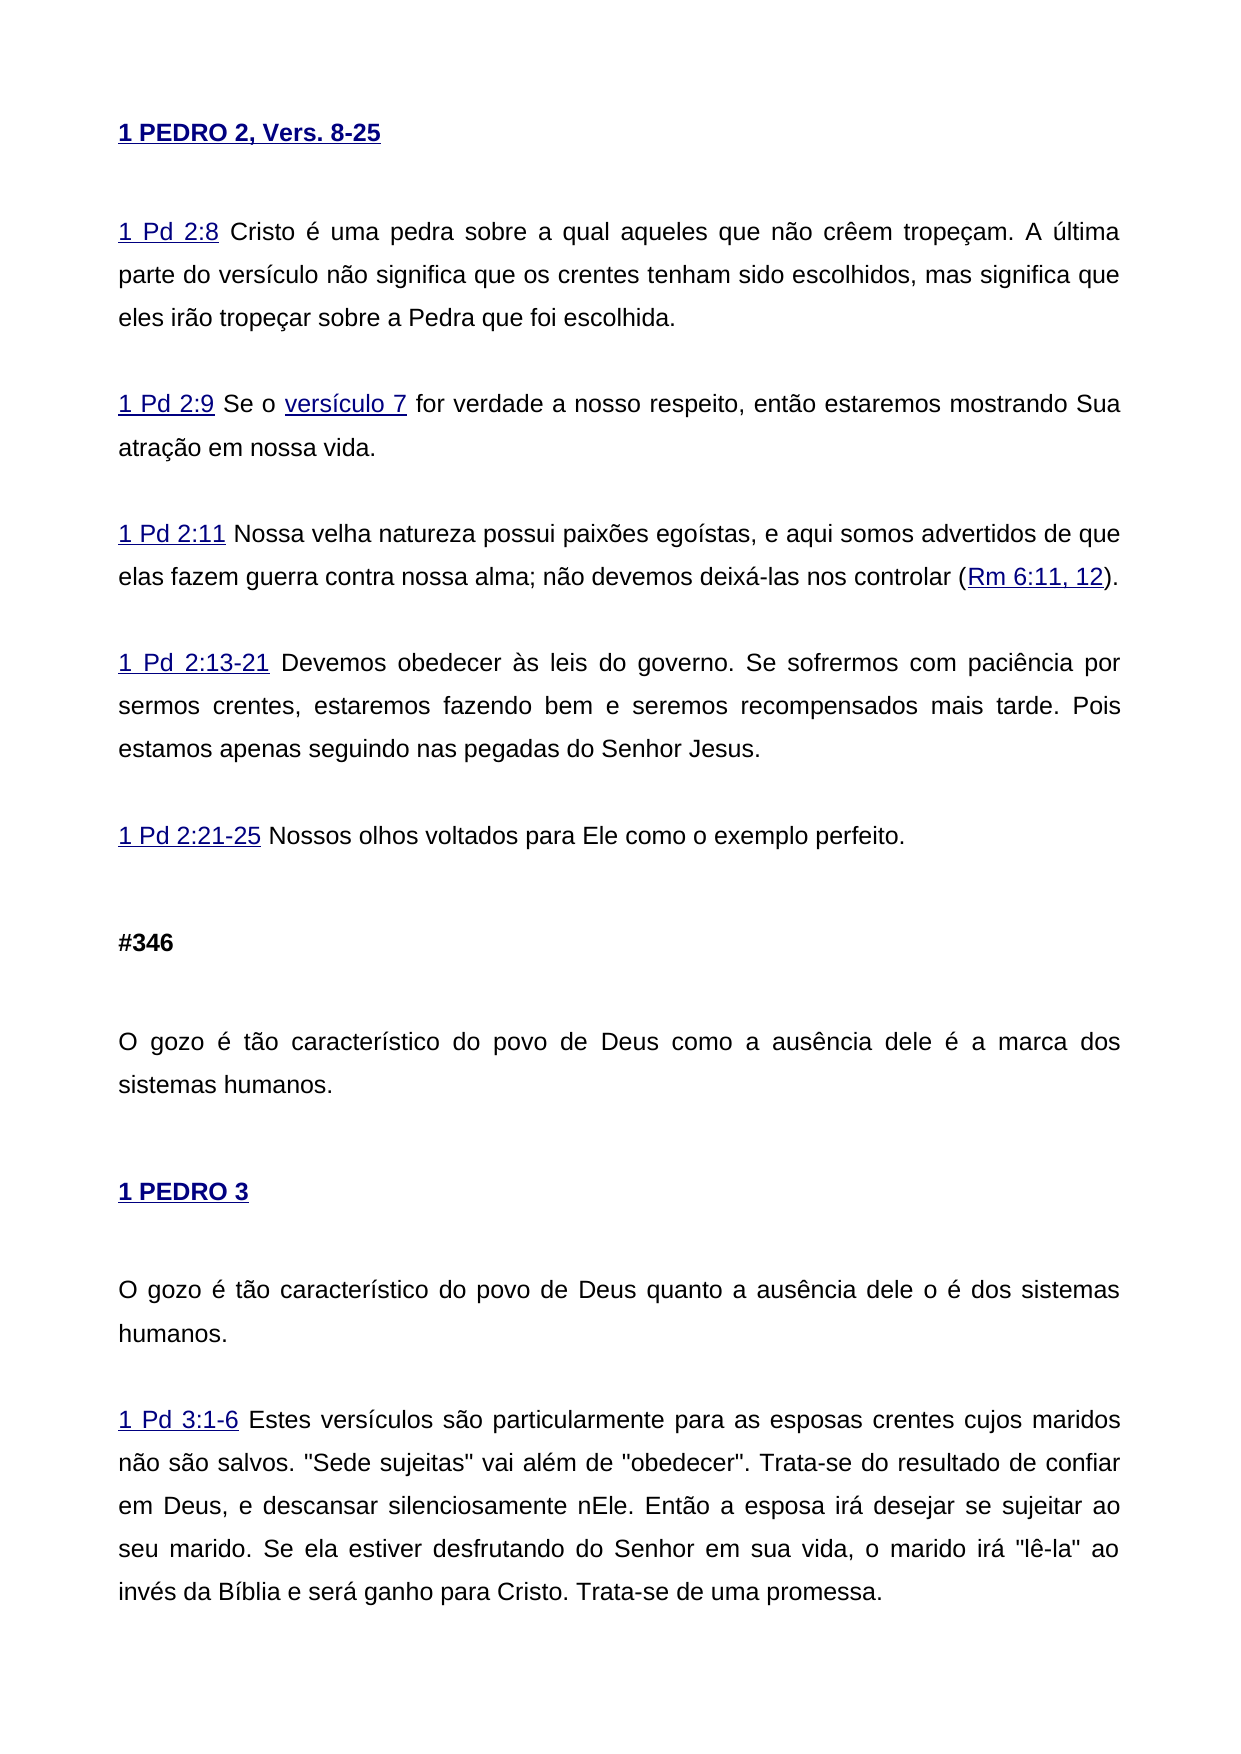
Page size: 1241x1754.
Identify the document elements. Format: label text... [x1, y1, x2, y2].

subtitle #346 [118, 928, 1122, 956]
text 1 Pd 2:9 Se o versículo 7 for verdade a nosso respeito, então estaremos mostrando Sua atração em nossa vida. [118, 389, 1122, 461]
text 1 Pd 2:11 Nossa velha natureza possui paixões egoístas, e aqui somos advertidos de que elas fazem guerra contra nossa alma; não devemos deixá-las nos controlar (Rm 6:11, 12). [118, 519, 1122, 591]
text 1 Pd 2:21-25 Nossos olhos voltados para Ele como o exemplo perfeito. [118, 821, 1122, 849]
text O gozo é tão característico do povo de Deus quanto a ausência dele o é dos sistemas humanos. [118, 1275, 1122, 1347]
text 1 Pd 3:1-6 Estes versículos são particularmente para as esposas crentes cujos maridos não são salvos. "Sede sujeitas" vai além de "obedecer". Trata-se do resultado de confiar em Deus, e descansar silenciosamente nEle. Então a esposa irá desejar se sujeitar ao seu marido. Se ela estiver desfrutando do Senhor em sua vida, o marido irá "lê-la" ao invés da Bíblia e será ganho para Cristo. Trata-se de uma promessa. [118, 1405, 1122, 1606]
text O gozo é tão característico do povo de Deus como a ausência dele é a marca dos sistemas humanos. [118, 1026, 1122, 1098]
text 1 Pd 2:8 Cristo é uma pedra sobre a qual aqueles que não crêem tropeçam. A última parte do versículo não significa que os crentes tenham sido escolhidos, mas significa que eles irão tropeçar sobre a Pedra que foi escolhida. [118, 217, 1122, 332]
text 1 Pd 2:13-21 Devemos obedecer às leis do governo. Se sofrermos com paciência por sermos crentes, estaremos fazendo bem e seremos recompensados mais tarde. Pois estamos apenas seguindo nas pegadas do Senhor Jesus. [118, 648, 1122, 763]
subtitle 1 PEDRO 3 [118, 1177, 1122, 1205]
subtitle 1 PEDRO 2, Vers. 8-25 [118, 118, 1122, 147]
